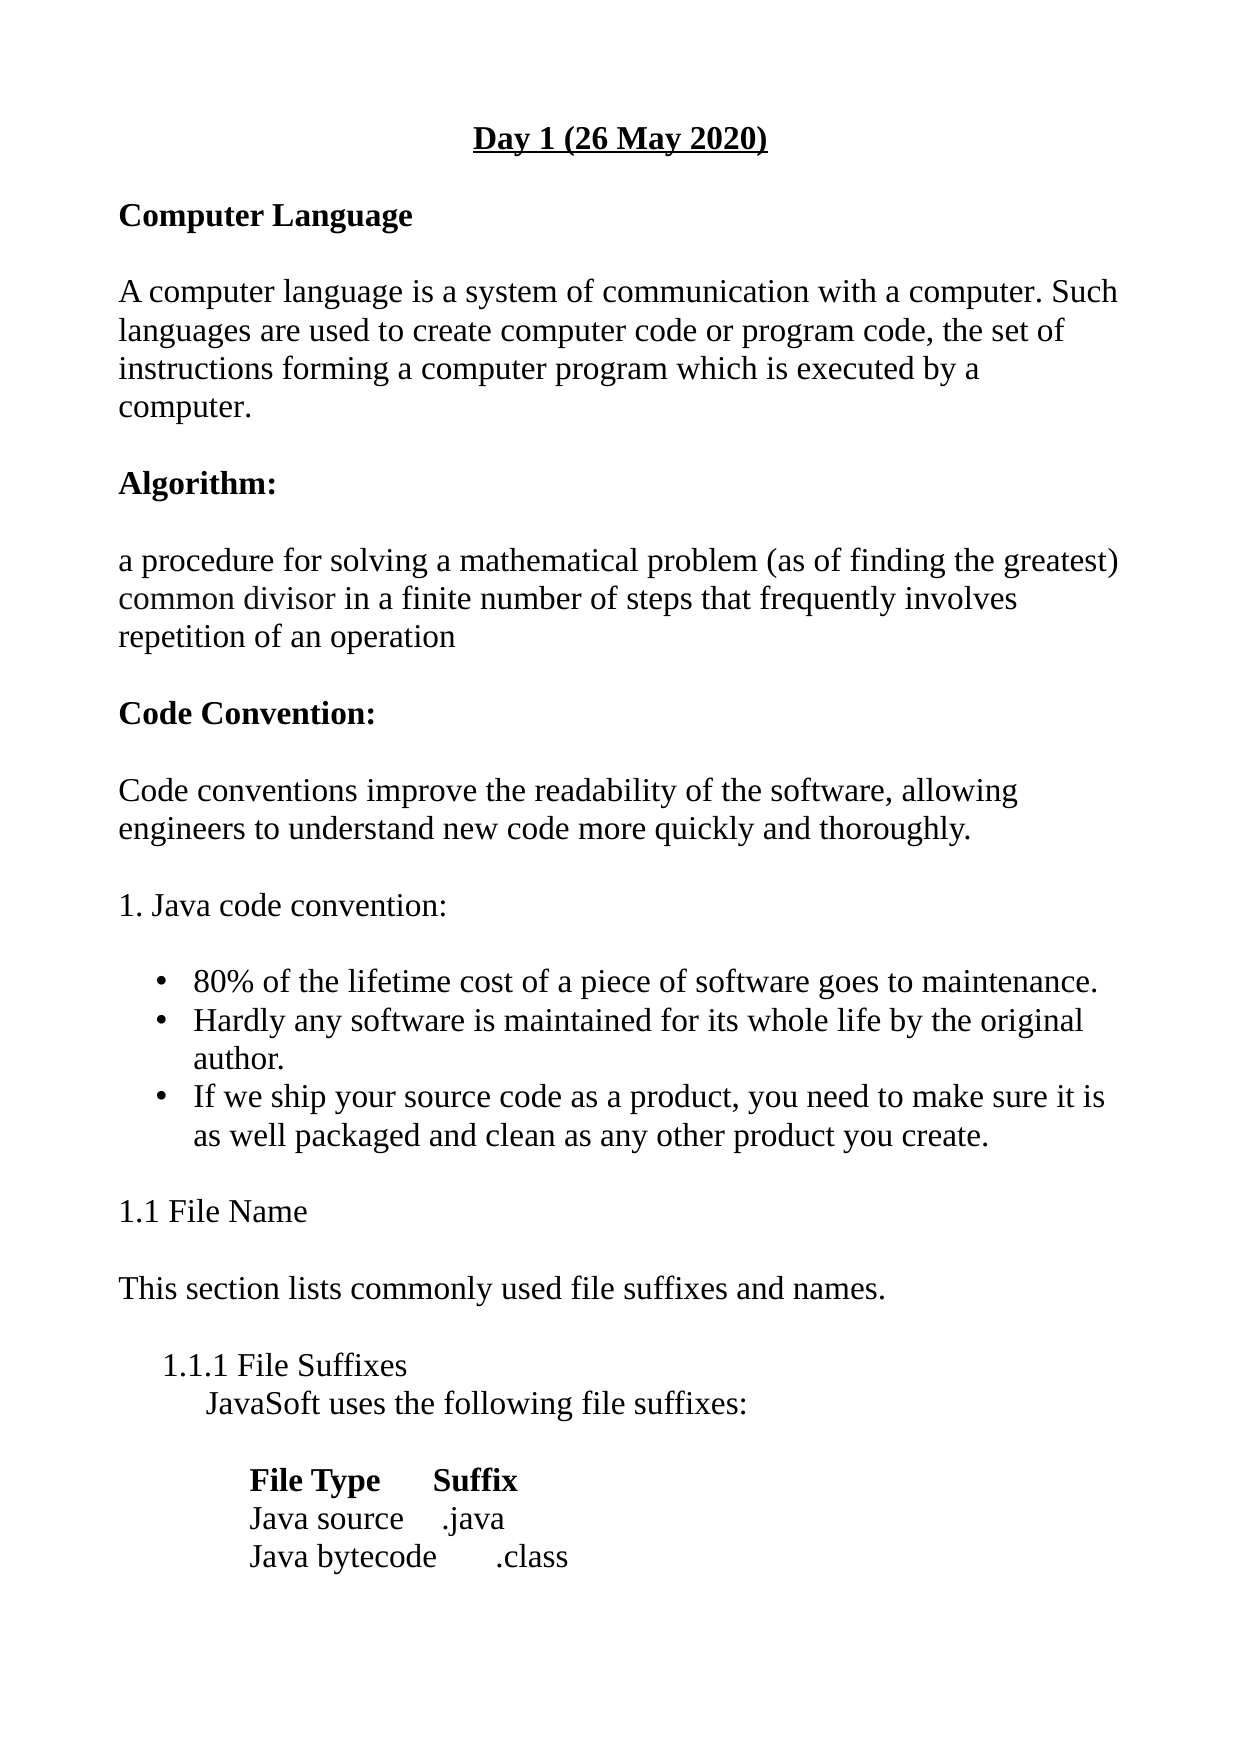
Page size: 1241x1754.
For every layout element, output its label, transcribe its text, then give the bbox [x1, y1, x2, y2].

text 1.1 File Name [118, 1191, 1122, 1230]
text Day 1 (26 May 2020) [118, 118, 1122, 156]
list If we ship your source code as a product, you need to make sure it is as well packaged and clean as any other product you create. [156, 1076, 1122, 1153]
text Code conventions improve the readability of the software, allowing engineers to understand new code more quickly and thoroughly. [118, 770, 1122, 846]
text Java bytecode .class [118, 1536, 1122, 1575]
text Computer Language [118, 195, 1122, 233]
text JavaSoft uses the following file suffixes: [118, 1383, 1122, 1421]
text a procedure for solving a mathematical problem (as of finding the greatest) common divisor in a finite number of steps that frequently involves repetition of an operation [118, 540, 1122, 655]
text File Type Suffix [118, 1460, 1122, 1498]
text A computer language is a system of communication with a computer. Such languages are used to create computer code or program code, the set of instructions forming a computer program which is executed by a computer. [118, 271, 1122, 425]
text 1. Java code convention: [118, 885, 1122, 923]
text Code Convention: [118, 693, 1122, 731]
text Algorithm: [118, 463, 1122, 501]
text This section lists commonly used file suffixes and names. [118, 1268, 1122, 1306]
text 1.1.1 File Suffixes [118, 1345, 1122, 1383]
list Hardly any software is maintained for its whole life by the original author. [156, 1000, 1122, 1076]
list 80% of the lifetime cost of a piece of software goes to maintenance. [156, 961, 1122, 1000]
text Java source .java [118, 1498, 1122, 1536]
